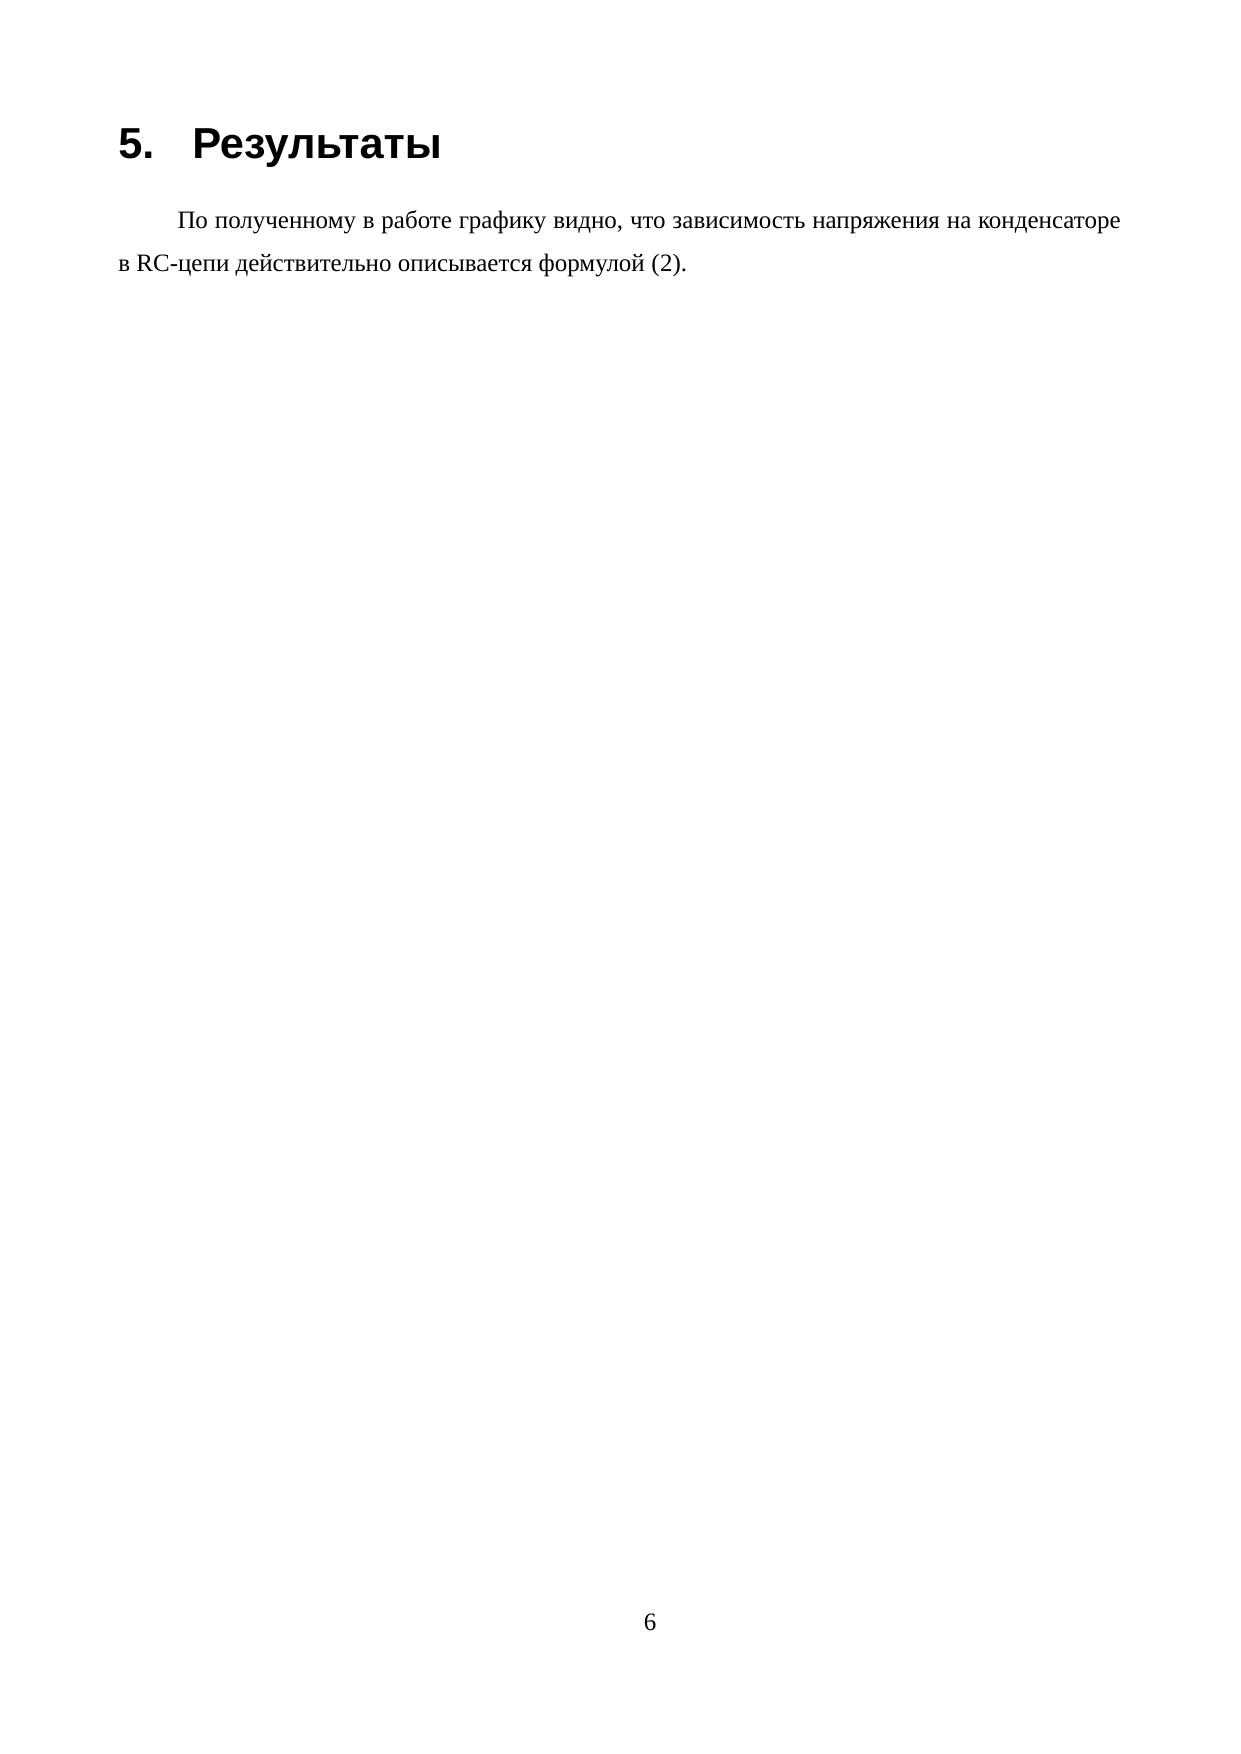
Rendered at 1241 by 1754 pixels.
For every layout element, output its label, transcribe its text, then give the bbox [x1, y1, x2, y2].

text По полученному в работе графику видно, что зависимость напряжения на конденсаторе в RC-цепи действительно описывается формулой (2). [118, 205, 1122, 277]
subtitle Результаты [118, 118, 1122, 168]
